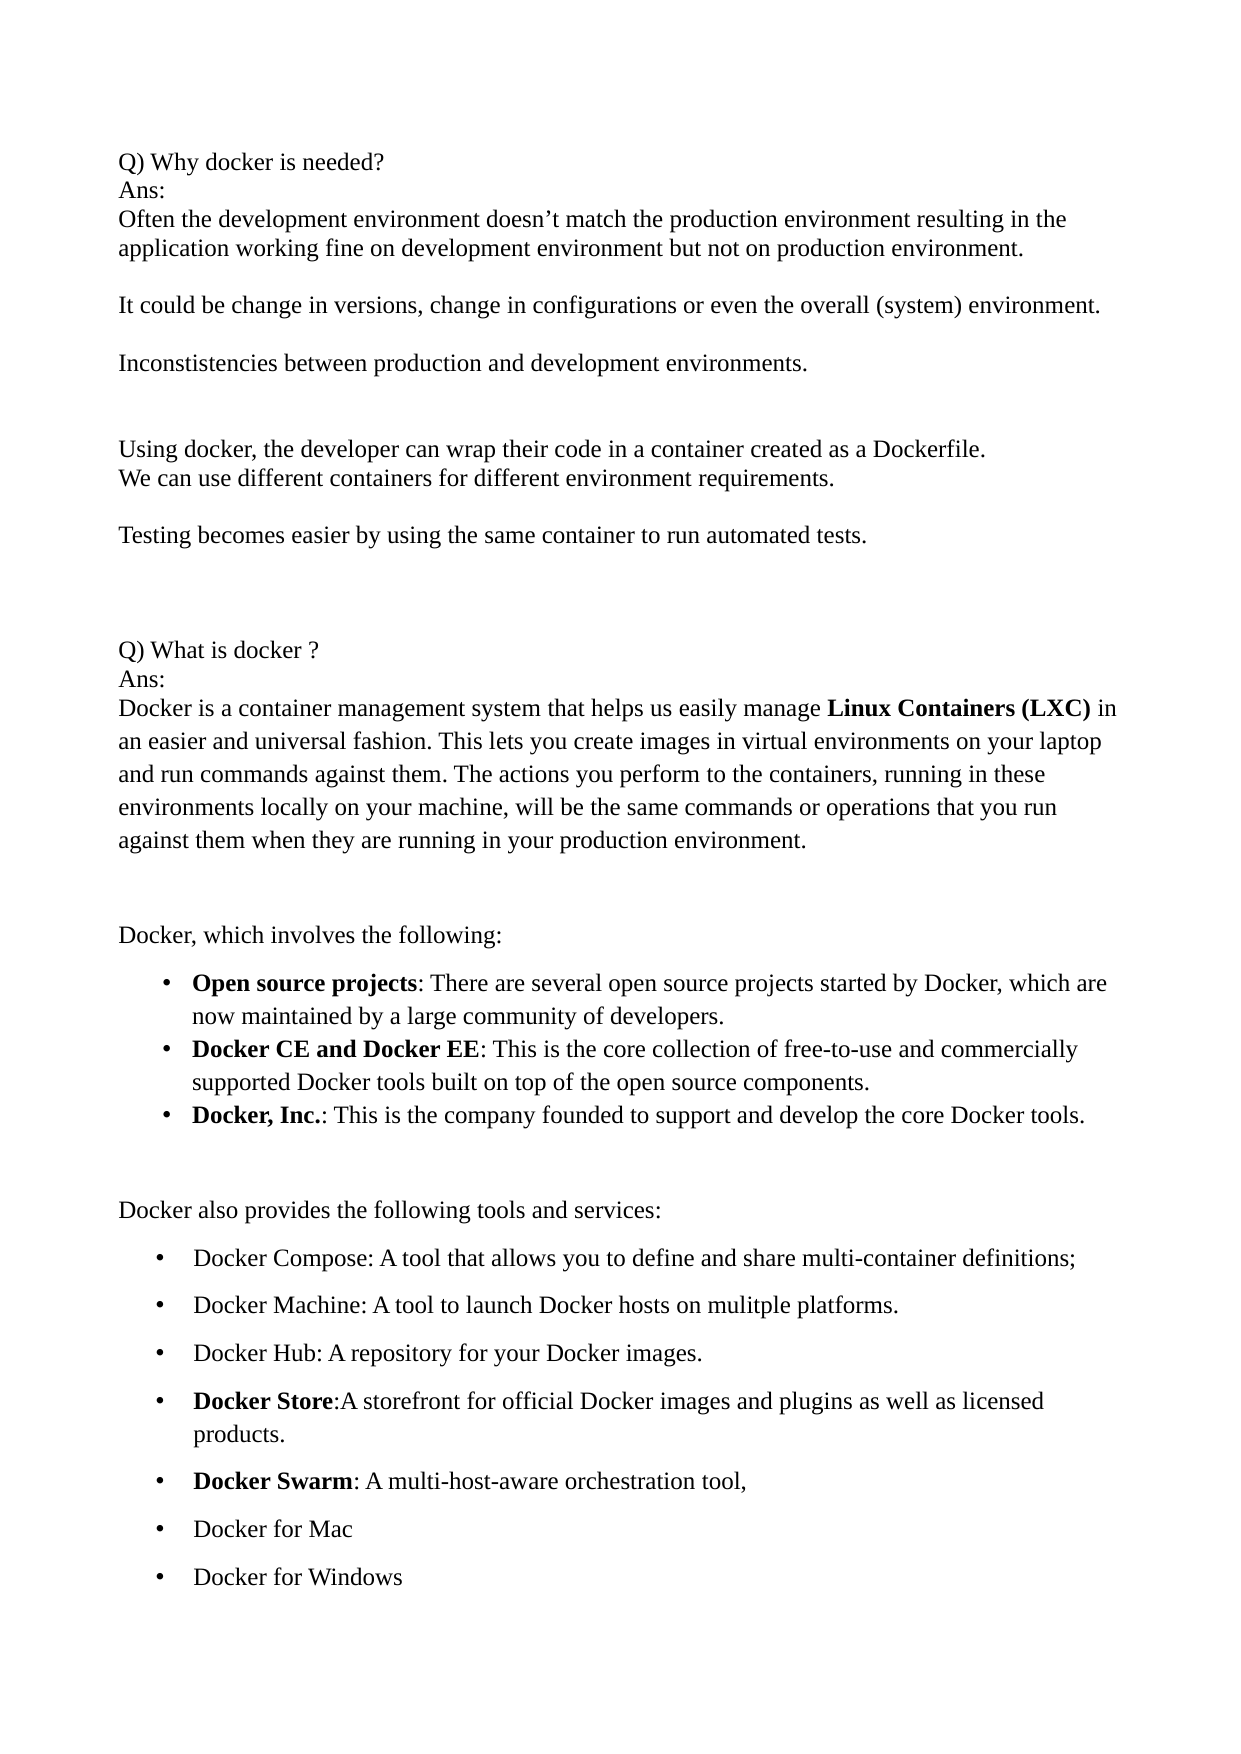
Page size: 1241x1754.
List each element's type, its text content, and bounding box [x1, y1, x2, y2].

text Ans: [118, 176, 1122, 204]
list Docker Machine: A tool to launch Docker hosts on mulitple platforms. [156, 1291, 1122, 1319]
text It could be change in versions, change in configurations or even the overall (system) environment. [118, 291, 1122, 319]
text Ans: [118, 664, 1122, 693]
list Open source projects: There are several open source projects started by Docker, which are now maintained by a large community of developers. [162, 968, 1122, 1030]
text Inconstistencies between production and development environments. [118, 348, 1122, 377]
text Using docker, the developer can wrap their code in a container created as a Dockerfile. [118, 434, 1122, 463]
text Often the development environment doesn’t match the production environment resulting in the application working fine on development environment but not on production environment. [118, 204, 1122, 262]
text Q) Why docker is needed? [118, 147, 1122, 176]
list Docker Swarm: A multi-host-aware orchestration tool, [156, 1466, 1122, 1495]
text Q) What is docker ? [118, 636, 1122, 664]
list Docker Hub: A repository for your Docker images. [156, 1338, 1122, 1367]
list Docker, Inc.: This is the company founded to support and develop the core Docker tools. [162, 1100, 1122, 1129]
text Docker is a container management system that helps us easily manage Linux Containers (LXC) in an easier and universal fashion. This lets you create images in virtual environments on your laptop and run commands against them. The actions you perform to the containers, running in these environments locally on your machine, will be the same commands or operations that you run against them when they are running in your production environment. [118, 693, 1122, 854]
list Docker for Windows [156, 1562, 1122, 1590]
list Docker for Mac [156, 1514, 1122, 1543]
text Docker, which involves the following: [118, 920, 1122, 949]
list Docker Store:A storefront for official Docker images and plugins as well as licensed products. [156, 1386, 1122, 1447]
list Docker Compose: A tool that allows you to define and share multi-container definitions; [156, 1243, 1122, 1272]
text Docker also provides the following tools and services: [118, 1195, 1122, 1224]
text Testing becomes easier by using the same container to run automated tests. [118, 521, 1122, 549]
list Docker CE and Docker EE: This is the core collection of free-to-use and commercially supported Docker tools built on top of the open source components. [162, 1034, 1122, 1096]
text We can use different containers for different environment requirements. [118, 463, 1122, 492]
